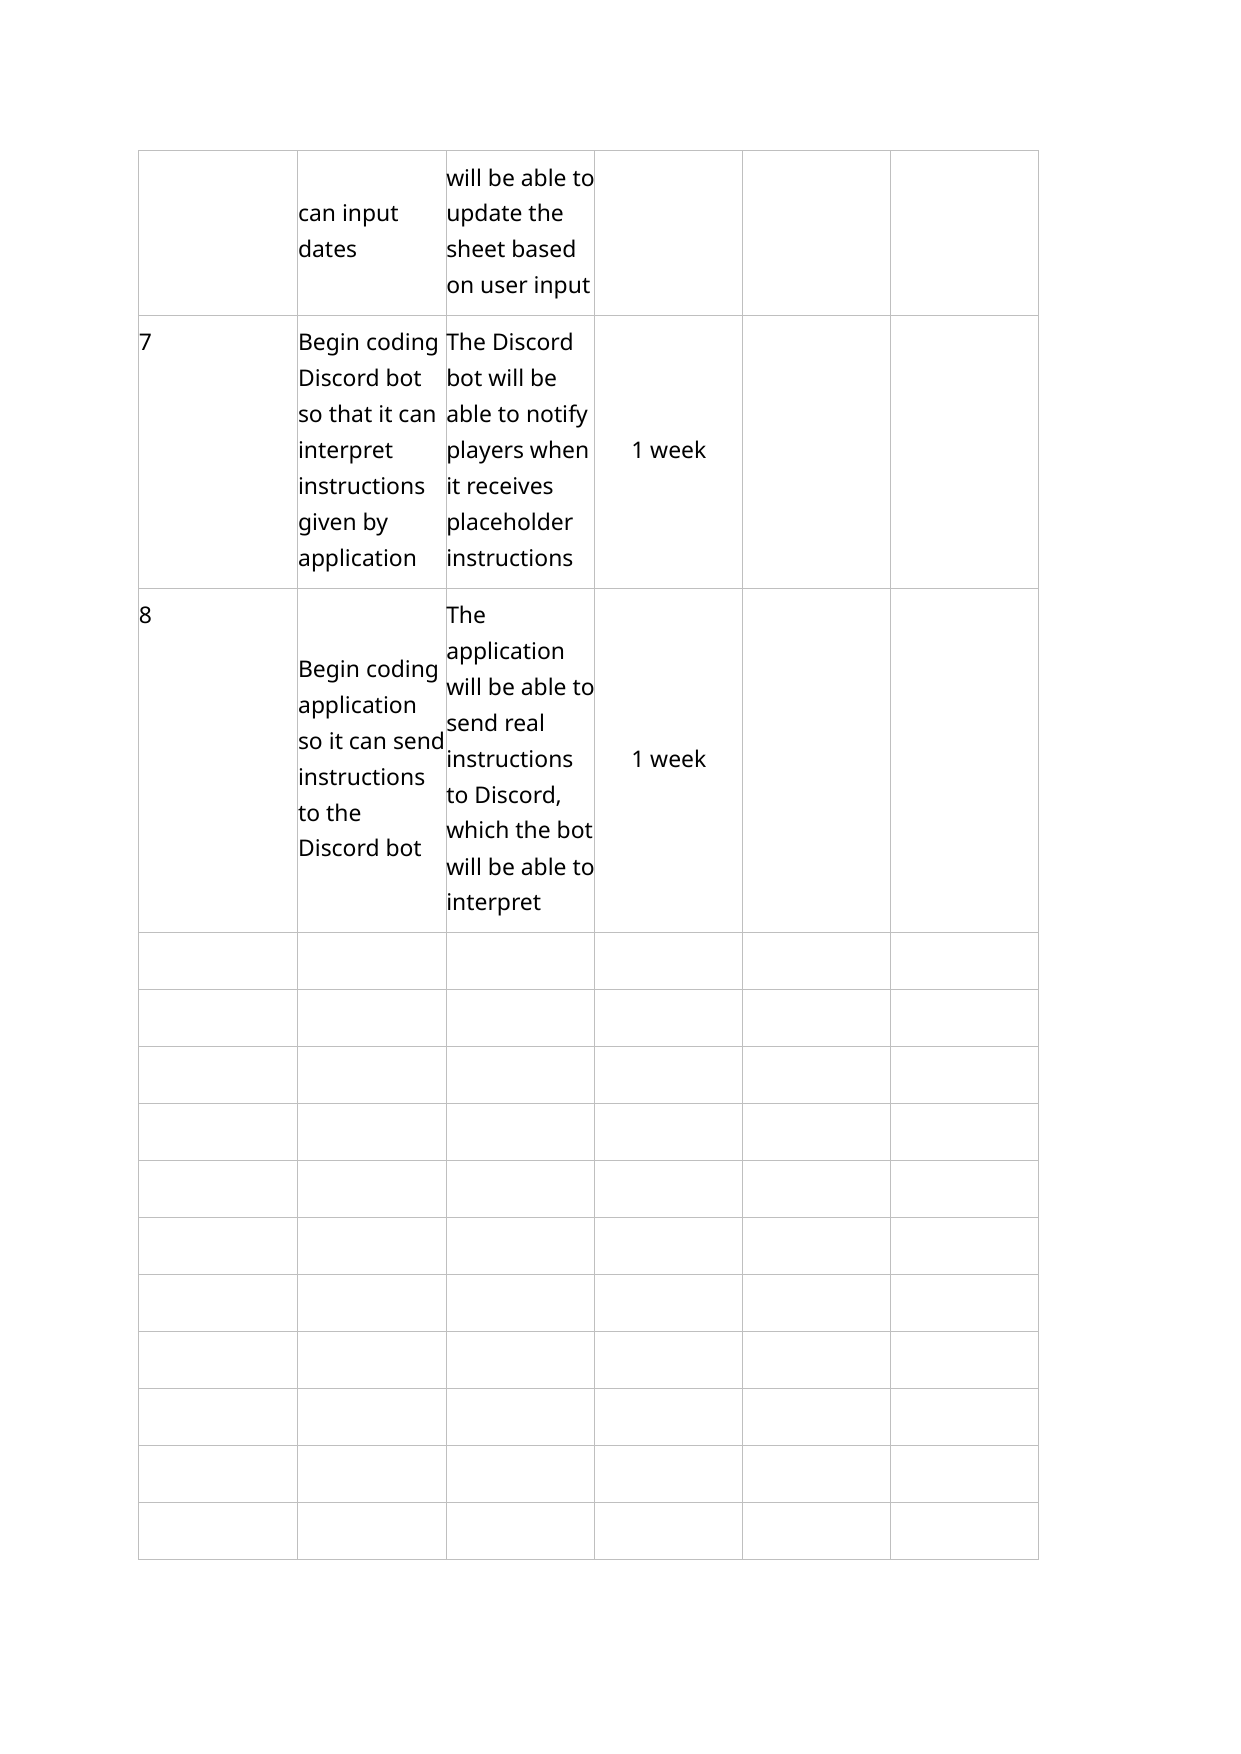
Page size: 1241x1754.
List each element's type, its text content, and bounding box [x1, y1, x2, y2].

table_cell [298, 1332, 446, 1388]
table_cell [891, 1446, 1038, 1502]
table_cell [743, 1104, 890, 1160]
table_cell [891, 1275, 1038, 1331]
table_cell will be able to update the sheet based on user input [447, 151, 594, 315]
table_cell The Discord bot will be able to notify players when it receives placeholder instructions [447, 316, 594, 587]
table_cell [139, 990, 297, 1046]
table_cell [139, 1503, 297, 1559]
table_cell [298, 1389, 446, 1445]
table_cell [743, 1332, 890, 1388]
table_cell [447, 1161, 594, 1217]
table_cell [891, 1218, 1038, 1274]
table_cell [595, 1275, 742, 1331]
table_cell [298, 1503, 446, 1559]
table_cell The application will be able to send real instructions to Discord, which the bot will be able to interpret [447, 589, 594, 932]
table_cell [743, 1047, 890, 1103]
table_cell [595, 1389, 742, 1445]
table_cell [447, 1047, 594, 1103]
table_cell [298, 1446, 446, 1502]
table_cell [595, 1332, 742, 1388]
table_cell [595, 990, 742, 1046]
table_cell 1 week [595, 589, 742, 932]
table_cell [139, 1332, 297, 1388]
table_cell [447, 933, 594, 989]
table_cell [891, 1503, 1038, 1559]
table_cell [743, 316, 890, 587]
table_cell [743, 933, 890, 989]
table_cell [595, 151, 742, 315]
table_cell Begin coding Discord bot so that it can interpret instructions given by application [298, 316, 446, 587]
table_cell [891, 589, 1038, 932]
table_cell [891, 1161, 1038, 1217]
table_cell [891, 1104, 1038, 1160]
table_cell [139, 1218, 297, 1274]
table_cell [447, 1503, 594, 1559]
table_cell [139, 1047, 297, 1103]
table_cell [743, 990, 890, 1046]
table_cell [743, 1389, 890, 1445]
table_cell [891, 990, 1038, 1046]
table_cell [743, 1446, 890, 1502]
table_cell [595, 933, 742, 989]
table_cell [743, 1503, 890, 1559]
table_cell [891, 316, 1038, 587]
table_cell [891, 151, 1038, 315]
table_cell [595, 1218, 742, 1274]
table_cell [139, 1446, 297, 1502]
table_cell [139, 1275, 297, 1331]
table_cell [447, 1275, 594, 1331]
table_cell [139, 151, 297, 315]
table_cell [891, 1047, 1038, 1103]
table_cell [298, 1218, 446, 1274]
table_cell [447, 1389, 594, 1445]
table_cell [298, 990, 446, 1046]
table_cell [139, 933, 297, 989]
table_cell [595, 1104, 742, 1160]
table_cell [447, 990, 594, 1046]
table_cell [743, 589, 890, 932]
table_cell 8 [139, 589, 297, 932]
table_cell [298, 933, 446, 989]
table_cell [139, 1104, 297, 1160]
table_cell Begin coding application so it can send instructions to the Discord bot [298, 589, 446, 932]
table_cell [139, 1161, 297, 1217]
table_cell [298, 1047, 446, 1103]
table_cell can input dates [298, 151, 446, 315]
table_cell [595, 1047, 742, 1103]
table_cell [743, 151, 890, 315]
table_cell 1 week [595, 316, 742, 587]
table_cell [298, 1161, 446, 1217]
table_cell [595, 1503, 742, 1559]
table_cell [447, 1332, 594, 1388]
table_cell [743, 1161, 890, 1217]
table_cell [447, 1104, 594, 1160]
table_cell [298, 1275, 446, 1331]
table_cell [743, 1275, 890, 1331]
table_cell [595, 1161, 742, 1217]
table_cell [891, 1389, 1038, 1445]
table_cell [447, 1218, 594, 1274]
table_cell [298, 1104, 446, 1160]
table_cell [595, 1446, 742, 1502]
table_cell 7 [139, 316, 297, 587]
table_cell [447, 1446, 594, 1502]
table_cell [743, 1218, 890, 1274]
table_cell [891, 1332, 1038, 1388]
table_cell [891, 933, 1038, 989]
table_cell [139, 1389, 297, 1445]
